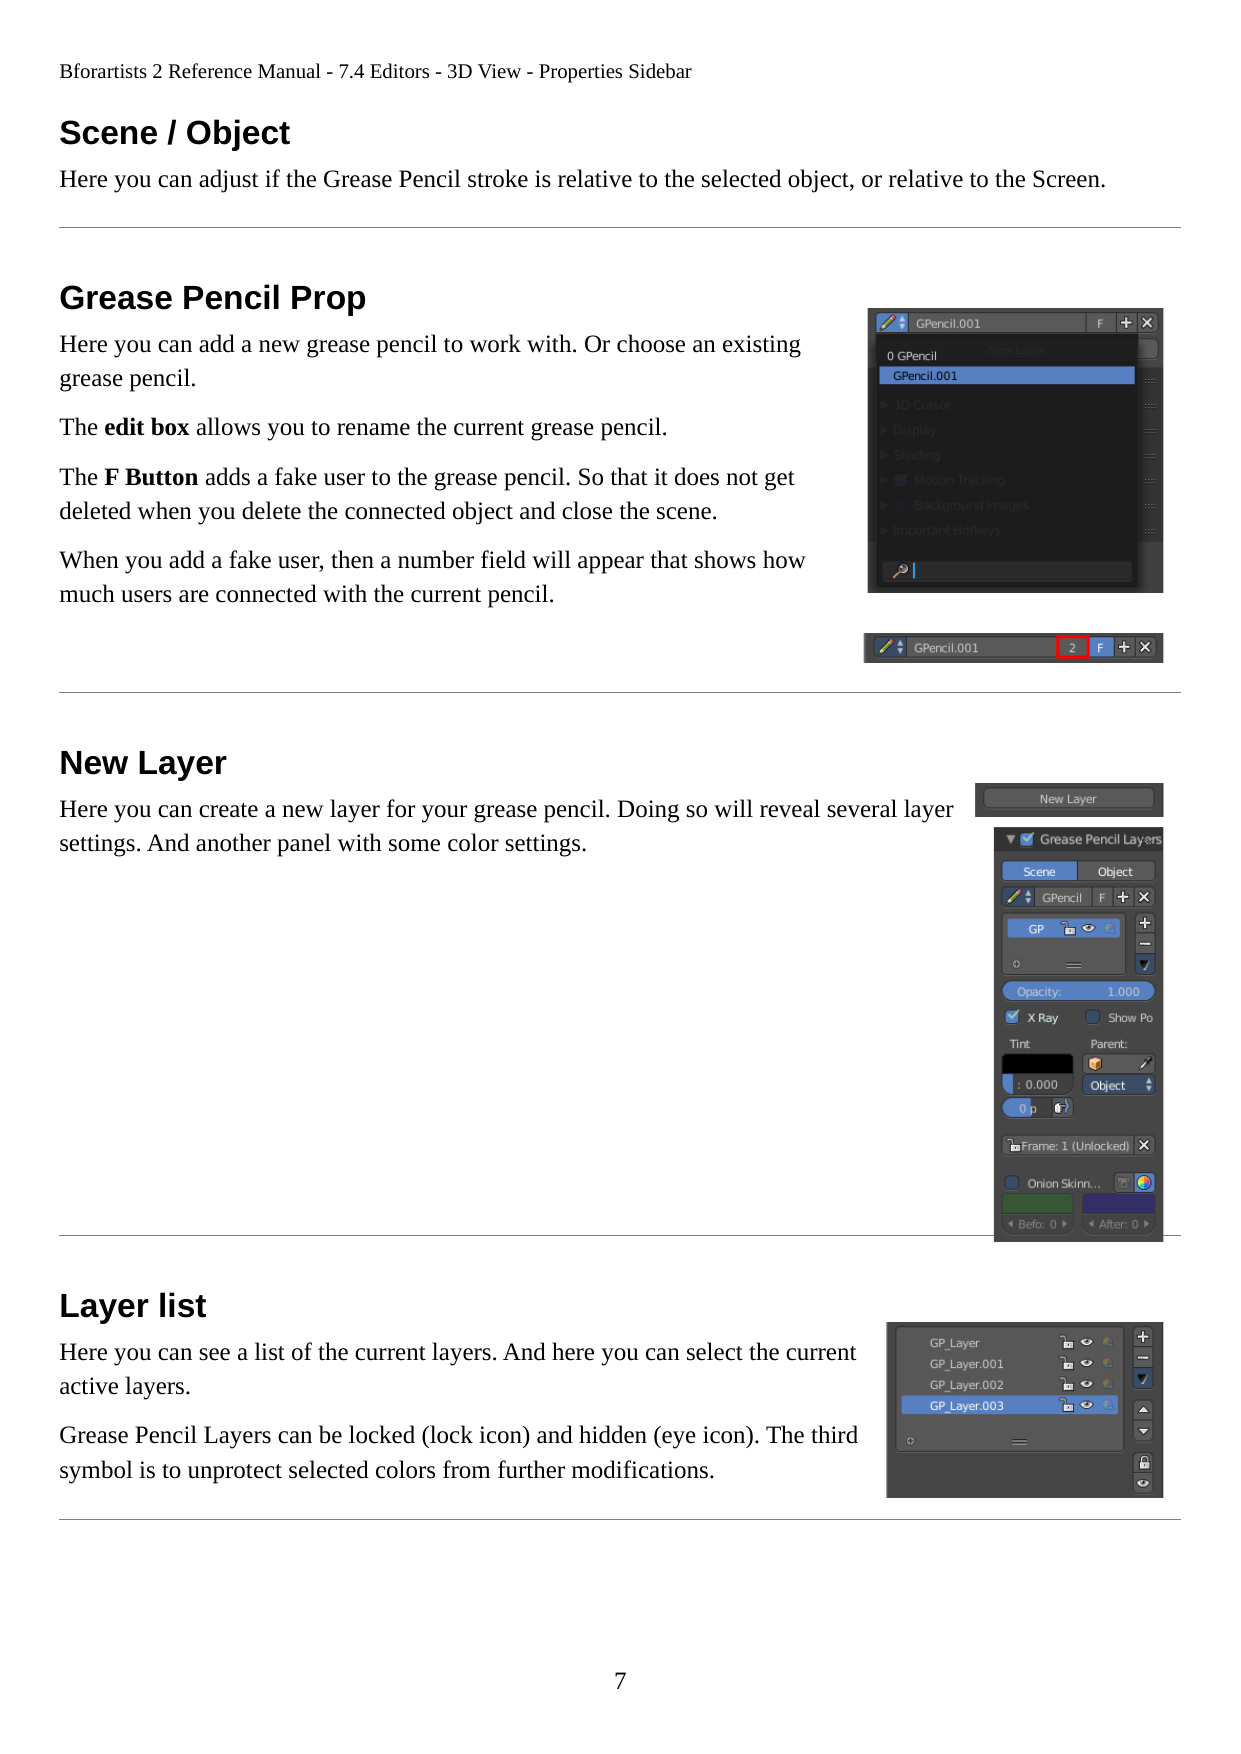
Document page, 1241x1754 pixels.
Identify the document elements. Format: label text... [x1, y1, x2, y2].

picture [886, 1322, 1164, 1498]
subtitle Layer list [59, 1286, 1181, 1324]
subtitle New Layer [59, 743, 1181, 781]
text The F Button adds a fake user to the grease pencil. So that it does not get deleted when you delete the connected object and close the scene. [59, 462, 867, 525]
text The edit box allows you to rename the current grease pencil. [59, 412, 867, 441]
picture [975, 783, 1164, 817]
text Here you can adjust if the Grease Pencil stroke is relative to the selected object, or relative to the Screen. [59, 164, 1181, 192]
text Here you can create a new layer for your grease pencil. Doing so will reveal several layer settings. And another panel with some color settings. [59, 794, 1181, 857]
subtitle Scene / Object [59, 113, 1181, 151]
picture [867, 308, 1164, 593]
picture [863, 633, 1164, 663]
text Here you can add a new grease pencil to work with. Or choose an existing grease pencil. [59, 329, 867, 392]
text Grease Pencil Layers can be locked (lock icon) and hidden (eye icon). The third symbol is to unprotect selected colors from further modifications. [59, 1421, 886, 1484]
picture [993, 827, 1164, 1242]
subtitle Grease Pencil Prop [59, 278, 1181, 316]
text When you add a fake user, then a number field will appear that shows how much users are connected with the current pencil. [59, 545, 1181, 608]
text Here you can see a list of the current layers. And here you can select the current active layers. [59, 1337, 886, 1400]
